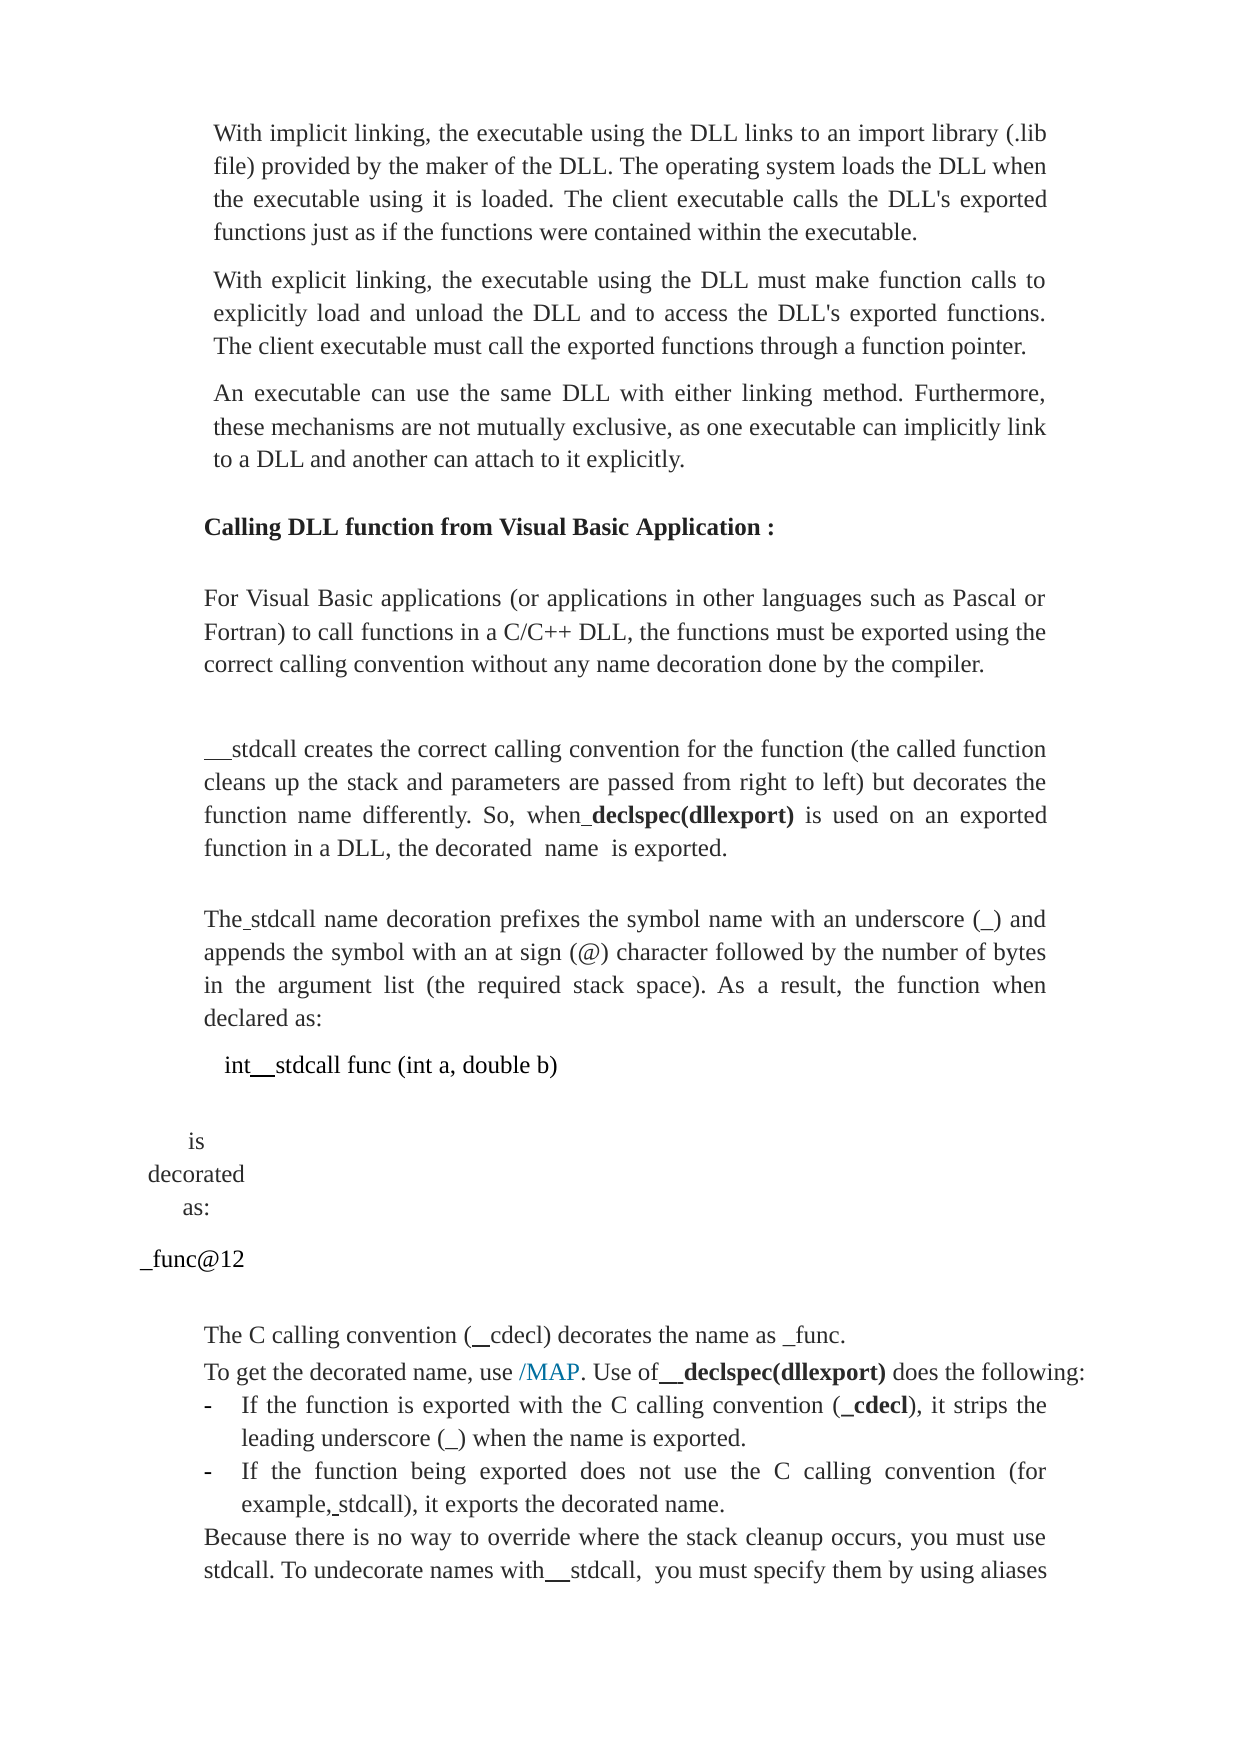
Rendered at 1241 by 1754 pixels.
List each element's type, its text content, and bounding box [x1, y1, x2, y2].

list If the function is exported with the C calling convention (_cdecl), it strips the leading underscore (_) when the name is exported. [203, 1390, 1047, 1452]
subtitle Calling DLL function from Visual Basic Application : [203, 512, 1122, 541]
text stdcall creates the correct calling convention for the function (the called function cleans up the stack and parameters are passed from right to left) but decorates the function name differently. So, when declspec(dllexport) is used on an exported function in a DLL, the decorated name is exported. [203, 734, 1047, 861]
text _func@12 [129, 1244, 256, 1273]
text With implicit linking, the executable using the DLL links to an import library (.lib file) provided by the maker of the DLL. The operating system loads the DLL when the executable using it is loaded. The client executable calls the DLL's exported functions just as if the functions were contained within the executable. [213, 118, 1047, 246]
text The C calling convention ( cdecl) decorates the name as _func. [203, 1320, 1122, 1349]
text is decorated as: [137, 1126, 256, 1221]
text To get the decorated name, use /MAP. Use of declspec(dllexport) does the following: [203, 1357, 1122, 1386]
text An executable can use the same DLL with either linking method. Furthermore, these mechanisms are not mutually exclusive, as one executable can implicitly link to a DLL and another can attach to it explicitly. [213, 378, 1047, 473]
text Because there is no way to override where the stack cleanup occurs, you must use stdcall. To undecorate names with stdcall, you must specify them by using aliases [203, 1522, 1048, 1584]
list If the function being exported does not use the C calling convention (for example, stdcall), it exports the decorated name. [203, 1456, 1047, 1518]
text int stdcall func (int a, double b) [224, 1050, 1122, 1079]
text For Visual Basic applications (or applications in other languages such as Pascal or Fortran) to call functions in a C/C++ DLL, the functions must be exported using the correct calling convention without any name decoration done by the compiler. [203, 583, 1047, 678]
text With explicit linking, the executable using the DLL must make function calls to explicitly load and unload the DLL and to access the DLL's exported functions. The client executable must call the exported functions through a function pointer. [213, 265, 1047, 359]
text The stdcall name decoration prefixes the symbol name with an underscore (_) and appends the symbol with an at sign (@) character followed by the number of bytes in the argument list (the required stack space). As a result, the function when declared as: [203, 904, 1047, 1031]
